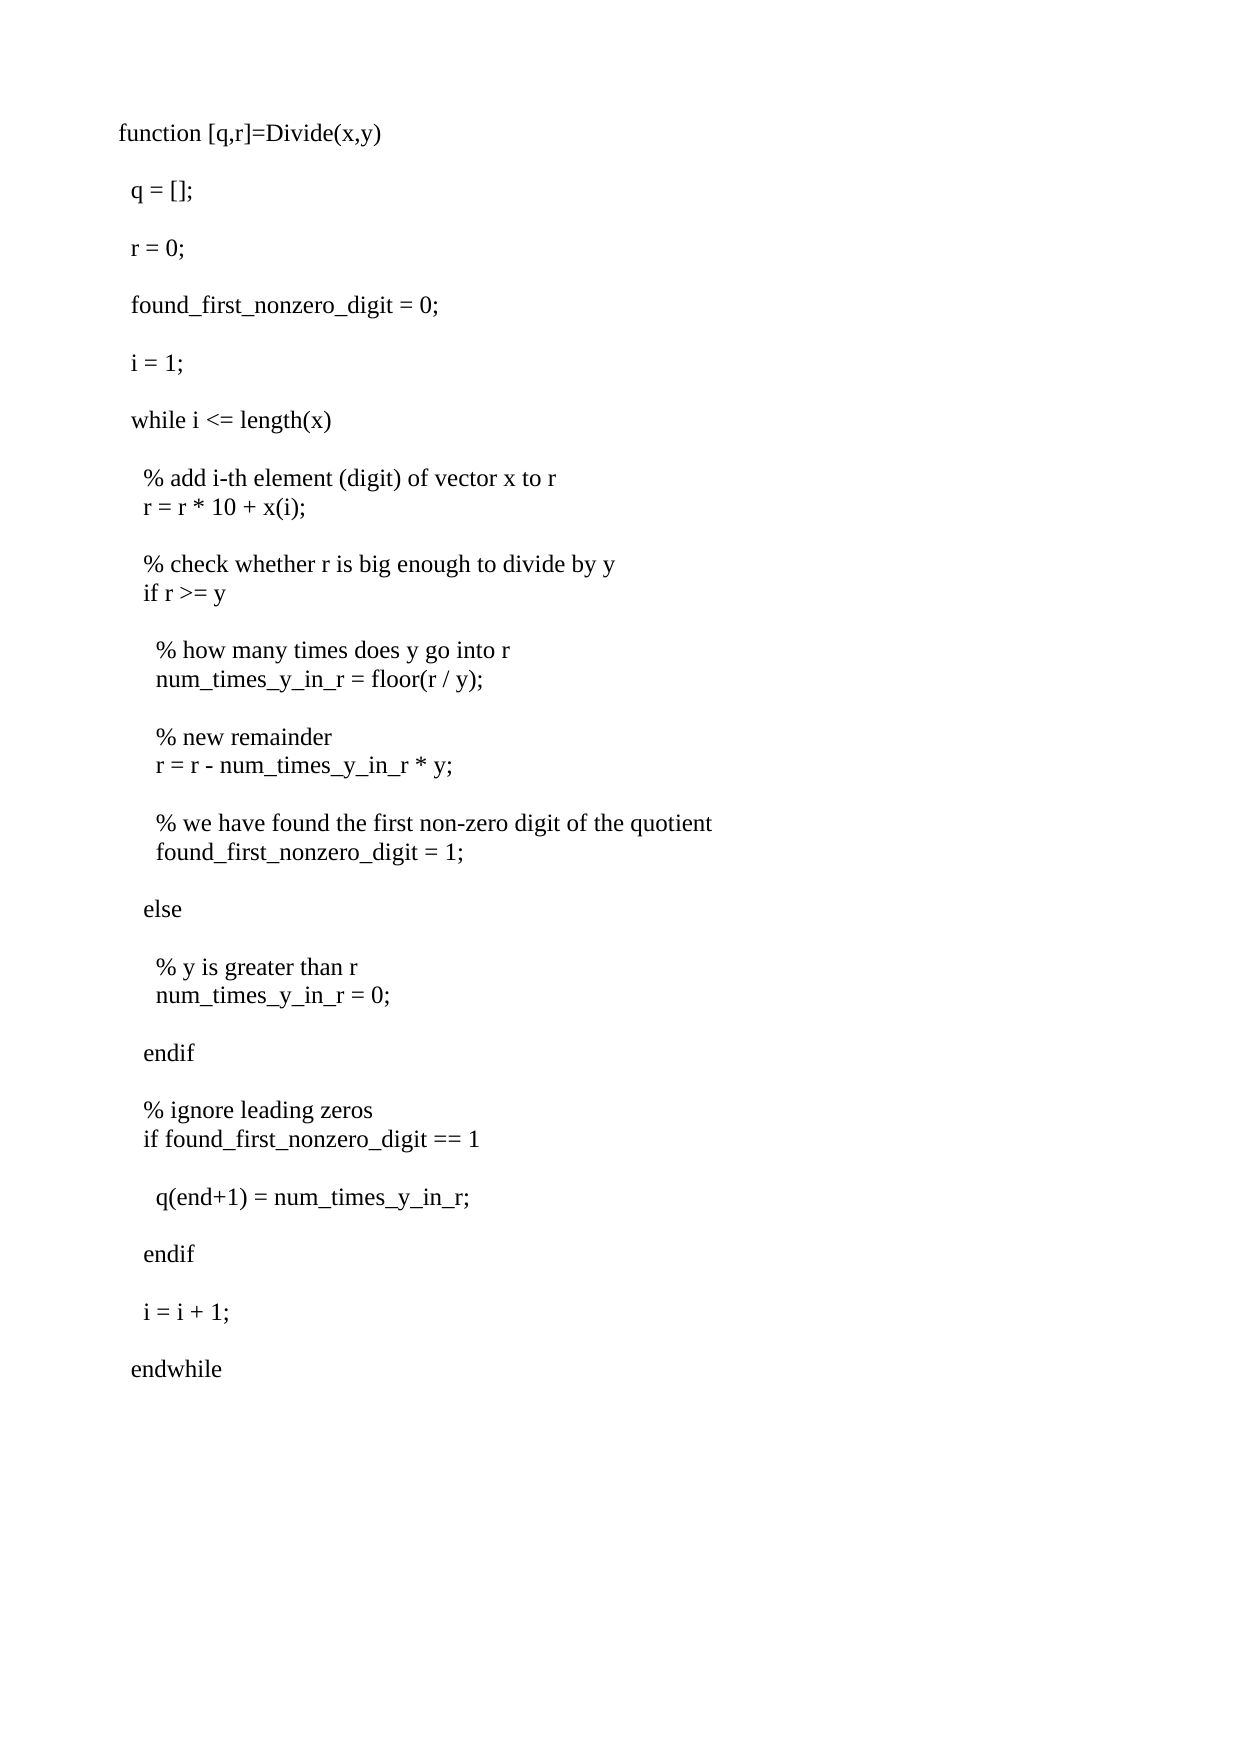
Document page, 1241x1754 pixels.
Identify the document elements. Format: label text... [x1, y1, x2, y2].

text % add i-th element (digit) of vector x to r [118, 463, 1122, 492]
text num_times_y_in_r = floor(r / y); [118, 664, 1122, 693]
text r = r - num_times_y_in_r * y; [118, 751, 1122, 779]
text if r >= y [118, 578, 1122, 607]
text % ignore leading zeros [118, 1096, 1122, 1124]
text while i <= length(x) [118, 406, 1122, 434]
text found_first_nonzero_digit = 1; [118, 837, 1122, 866]
text r = 0; [118, 233, 1122, 262]
text if found_first_nonzero_digit == 1 [118, 1124, 1122, 1153]
text endwhile [118, 1354, 1122, 1383]
text % y is greater than r [118, 952, 1122, 981]
text r = r * 10 + x(i); [118, 492, 1122, 521]
text q(end+1) = num_times_y_in_r; [118, 1182, 1122, 1211]
text function [q,r]=Divide(x,y) [118, 118, 1122, 147]
text q = []; [118, 176, 1122, 204]
text % new remainder [118, 722, 1122, 751]
text % we have found the first non-zero digit of the quotient [118, 808, 1122, 837]
text num_times_y_in_r = 0; [118, 981, 1122, 1009]
text i = 1; [118, 348, 1122, 377]
text % check whether r is big enough to divide by y [118, 549, 1122, 578]
text endif [118, 1239, 1122, 1268]
text endif [118, 1038, 1122, 1067]
text % how many times does y go into r [118, 636, 1122, 664]
text i = i + 1; [118, 1297, 1122, 1326]
text found_first_nonzero_digit = 0; [118, 291, 1122, 319]
text else [118, 894, 1122, 923]
